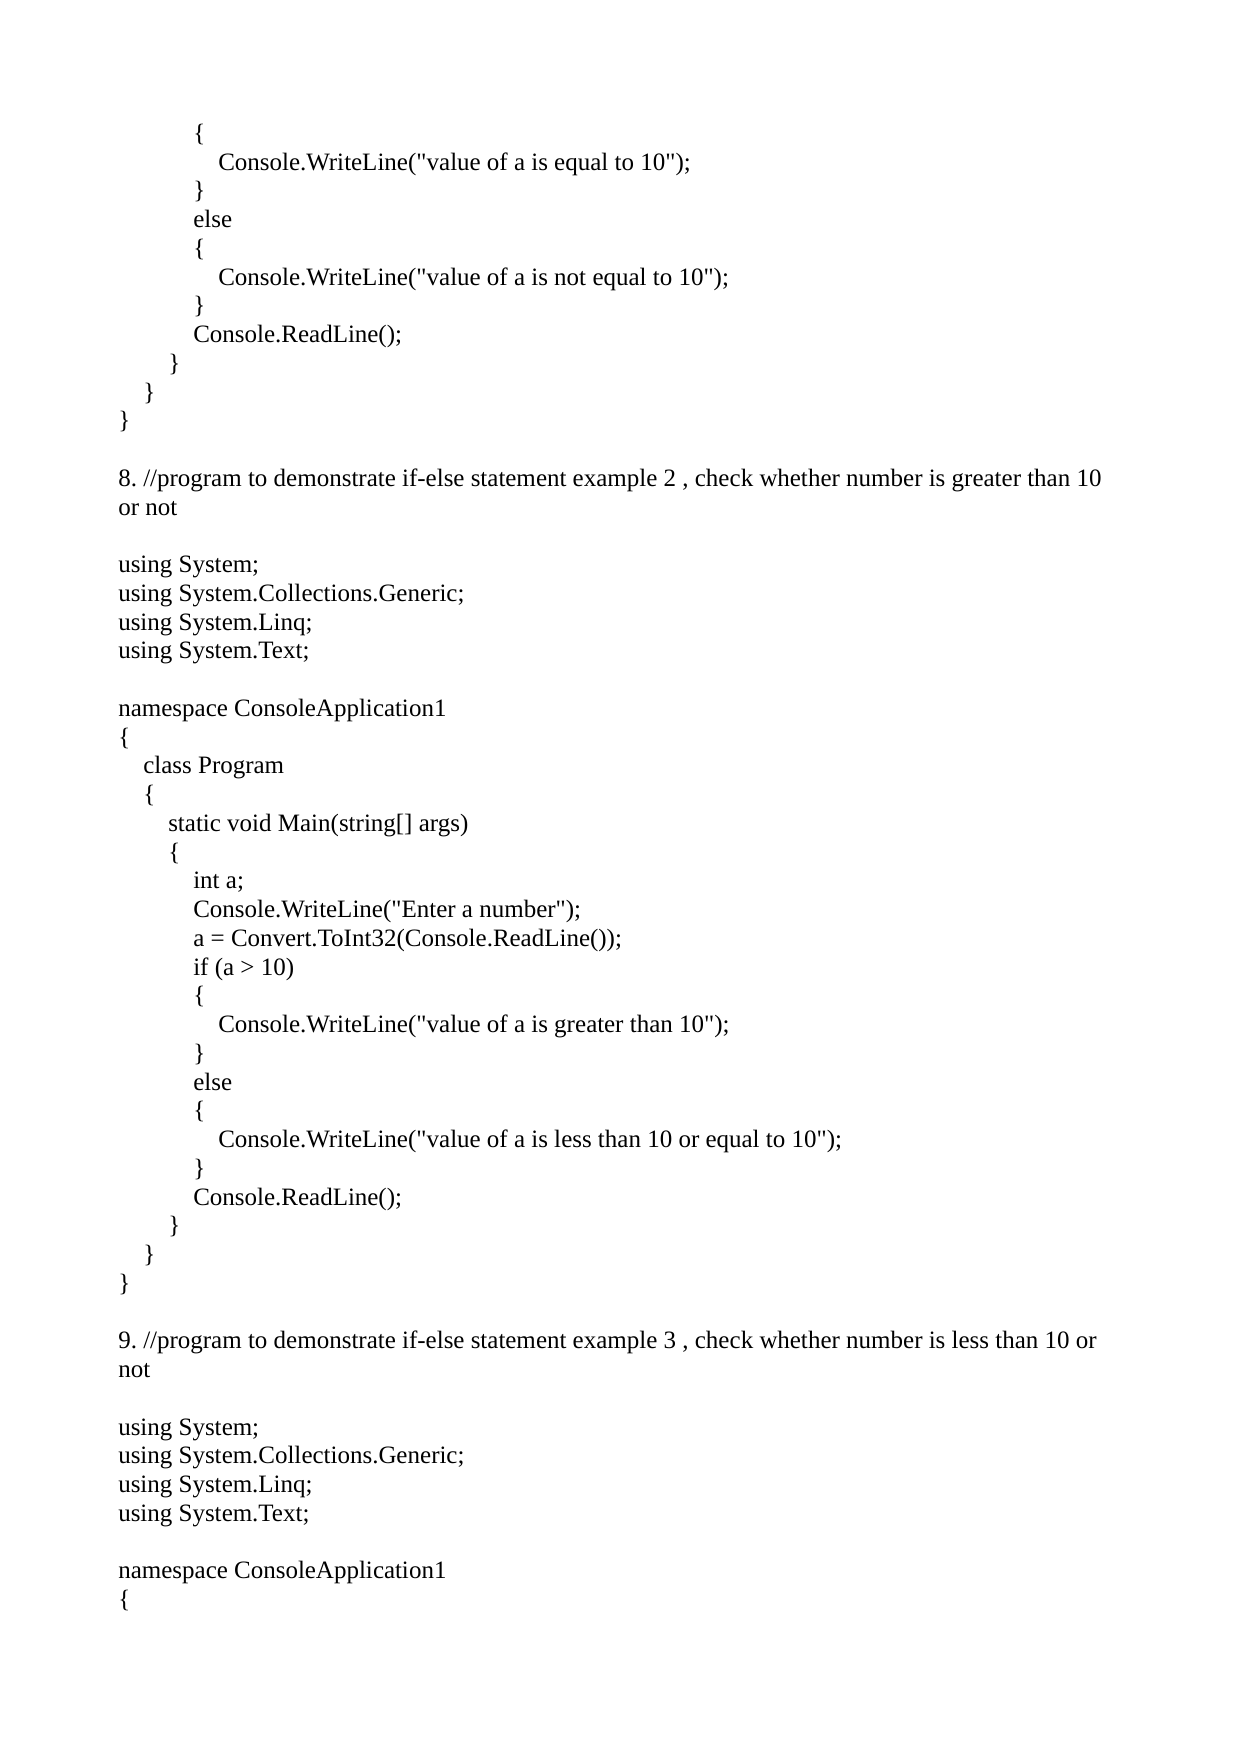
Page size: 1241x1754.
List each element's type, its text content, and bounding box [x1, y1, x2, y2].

text Console.WriteLine("value of a is not equal to 10"); [118, 262, 1122, 291]
text static void Main(string[] args) [118, 808, 1122, 837]
text Console.WriteLine("value of a is greater than 10"); [118, 1009, 1122, 1038]
text { [118, 118, 1122, 147]
text using System; [118, 1412, 1122, 1441]
text class Program [118, 751, 1122, 779]
text Console.ReadLine(); [118, 319, 1122, 348]
text } [118, 1211, 1122, 1239]
text { [118, 837, 1122, 866]
text else [118, 1067, 1122, 1096]
text { [118, 233, 1122, 262]
text } [118, 1038, 1122, 1067]
text using System.Collections.Generic; [118, 1441, 1122, 1469]
text Console.ReadLine(); [118, 1182, 1122, 1211]
text 8. //program to demonstrate if-else statement example 2 , check whether number is greater than 10 or not [118, 463, 1122, 521]
text using System.Linq; [118, 1469, 1122, 1498]
text using System.Collections.Generic; [118, 578, 1122, 607]
text if (a > 10) [118, 952, 1122, 981]
text } [118, 406, 1122, 434]
text { [118, 722, 1122, 751]
text } [118, 377, 1122, 406]
text a = Convert.ToInt32(Console.ReadLine()); [118, 923, 1122, 952]
text Console.WriteLine("value of a is less than 10 or equal to 10"); [118, 1124, 1122, 1153]
text { [118, 1584, 1122, 1613]
text { [118, 1096, 1122, 1124]
text int a; [118, 866, 1122, 894]
text { [118, 981, 1122, 1009]
text } [118, 1268, 1122, 1297]
text using System; [118, 549, 1122, 578]
text else [118, 204, 1122, 233]
text using System.Text; [118, 1498, 1122, 1527]
text } [118, 291, 1122, 319]
text Console.WriteLine("Enter a number"); [118, 894, 1122, 923]
text using System.Text; [118, 636, 1122, 664]
text { [118, 779, 1122, 808]
text } [118, 176, 1122, 204]
text namespace ConsoleApplication1 [118, 693, 1122, 722]
text } [118, 1153, 1122, 1182]
text using System.Linq; [118, 607, 1122, 636]
text 9. //program to demonstrate if-else statement example 3 , check whether number is less than 10 or not [118, 1326, 1122, 1383]
text namespace ConsoleApplication1 [118, 1556, 1122, 1584]
text } [118, 348, 1122, 377]
text } [118, 1239, 1122, 1268]
text Console.WriteLine("value of a is equal to 10"); [118, 147, 1122, 176]
